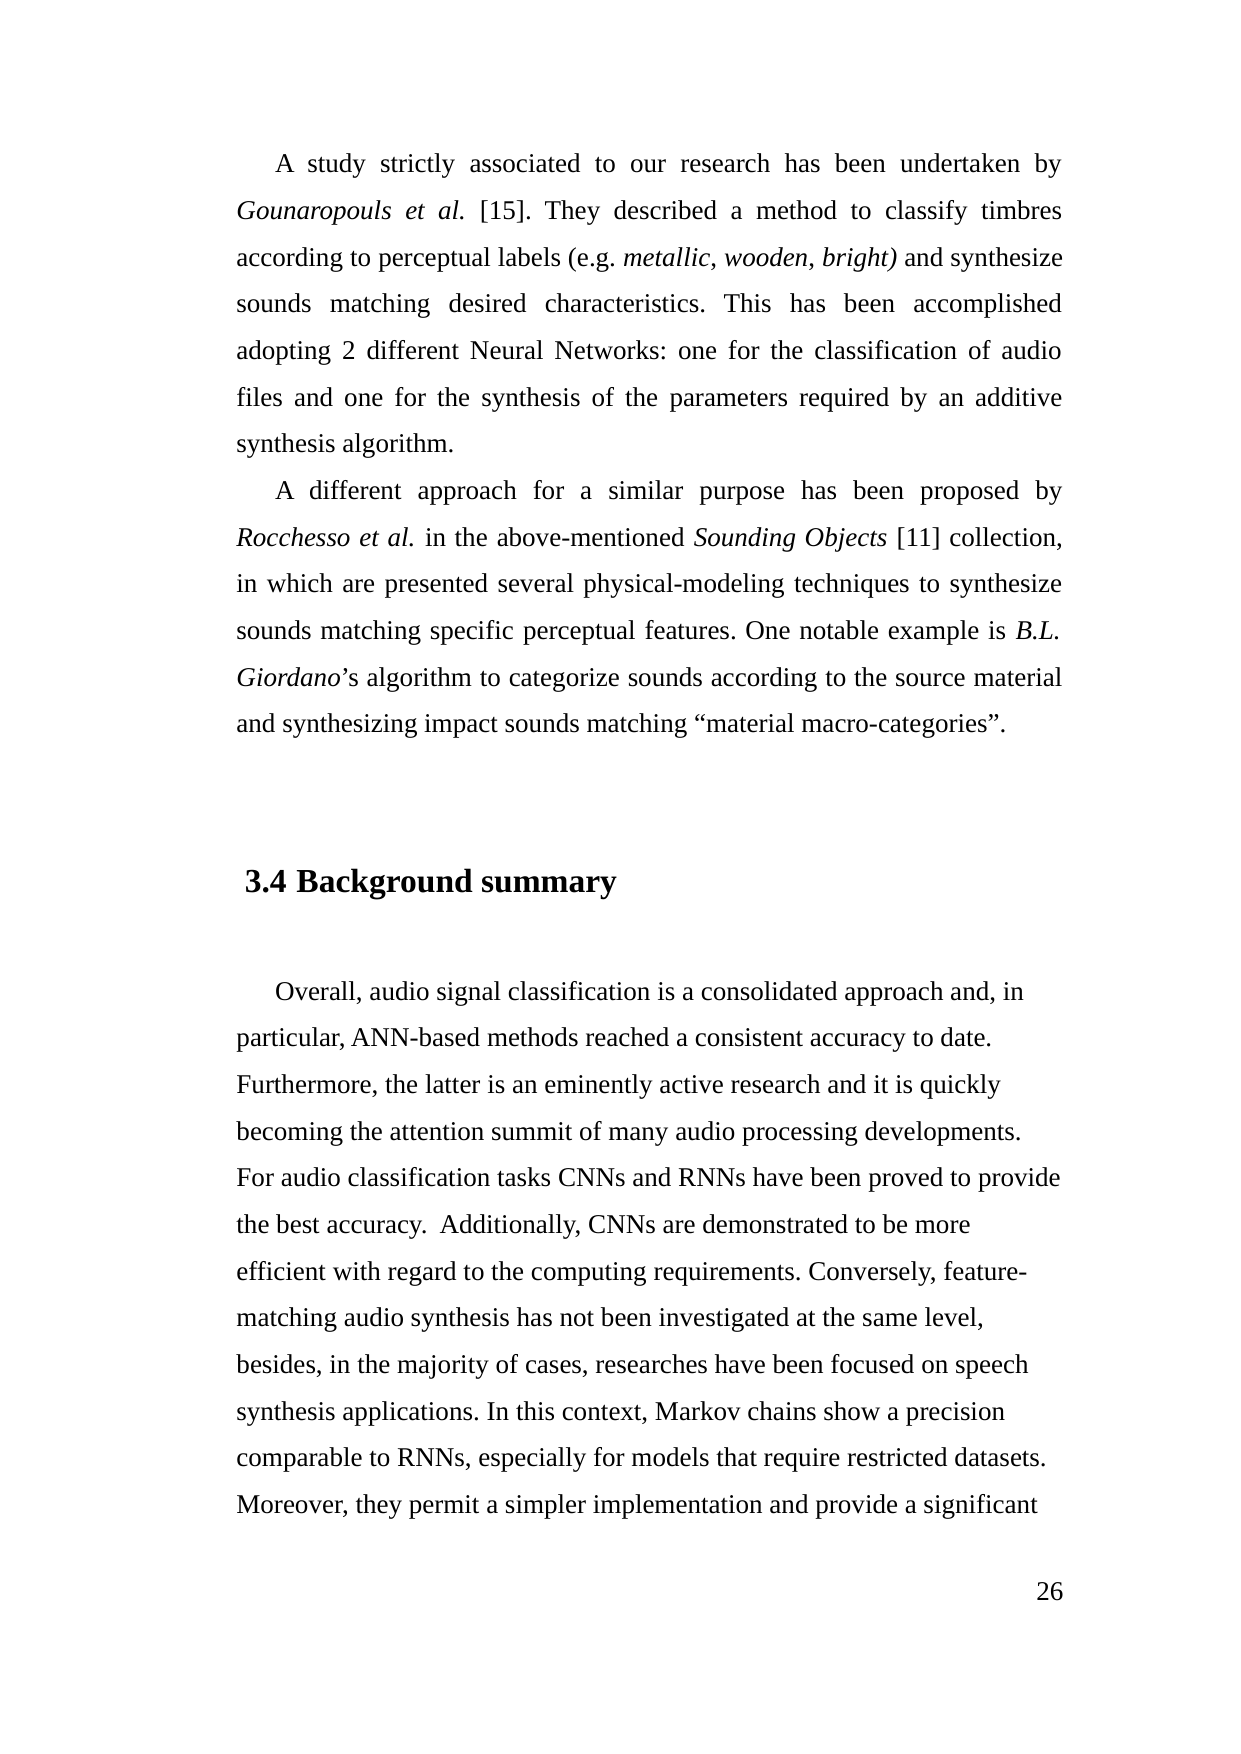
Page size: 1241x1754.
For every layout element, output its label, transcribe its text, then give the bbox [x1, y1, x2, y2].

text Overall, audio signal classification is a consolidated approach and, in particular, ANN-based methods reached a consistent accuracy to date. Furthermore, the latter is an eminently active research and it is quickly becoming the attention summit of many audio processing developments. For audio classification tasks CNNs and RNNs have been proved to provide the best accuracy. Additionally, CNNs are demonstrated to be more efficient with regard to the computing requirements. Conversely, feature-matching audio synthesis has not been investigated at the same level, besides, in the majority of cases, researches have been focused on speech synthesis applications. In this context, Markov chains show a precision comparable to RNNs, especially for models that require restricted datasets. Moreover, they permit a simpler implementation and provide a significant [236, 975, 1063, 1519]
subtitle Background summary [236, 861, 1063, 900]
text A study strictly associated to our research has been undertaken by Gounaropouls et al. [15]. They described a method to classify timbres according to perceptual labels (e.g. metallic, wooden, bright) and synthesize sounds matching desired characteristics. This has been accomplished adopting 2 different Neural Networks: one for the classification of audio files and one for the synthesis of the parameters required by an additive synthesis algorithm. [236, 148, 1063, 459]
text A different approach for a similar purpose has been proposed by Rocchesso et al. in the above-mentioned Sounding Objects [11] collection, in which are presented several physical-modeling techniques to synthesize sounds matching specific perceptual features. One notable example is B.L. Giordano’s algorithm to categorize sounds according to the source material and synthesizing impact sounds matching “material macro-categories”. [236, 474, 1063, 739]
